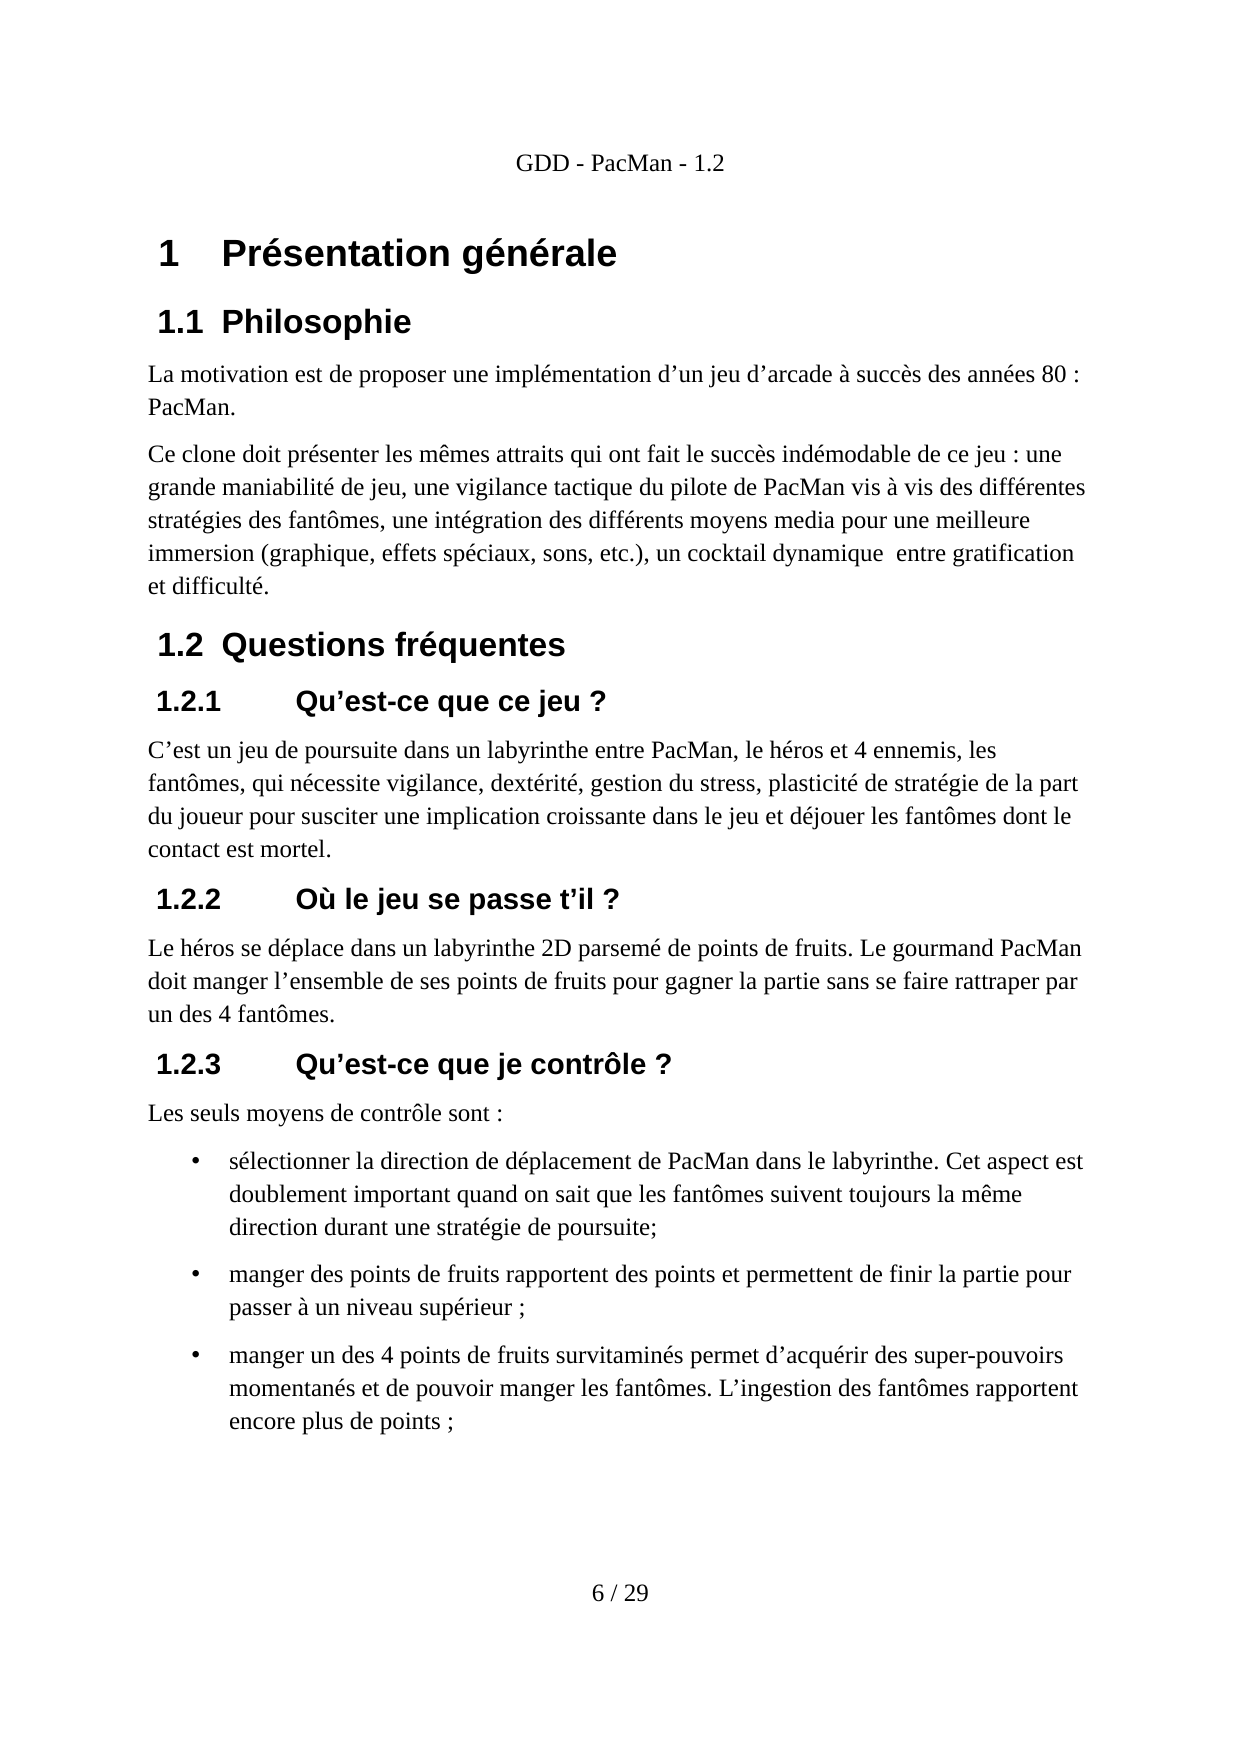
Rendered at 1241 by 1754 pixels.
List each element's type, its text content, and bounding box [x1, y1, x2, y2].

subtitle Philosophie [148, 302, 1093, 340]
text La motivation est de proposer une implémentation d’un jeu d’arcade à succès des années 80 : PacMan. [148, 359, 1093, 420]
subtitle Qu’est-ce que je contrôle ? [148, 1047, 1093, 1081]
subtitle Qu’est-ce que ce jeu ? [148, 684, 1093, 718]
list manger un des 4 points de fruits survitaminés permet d’acquérir des super-pouvoirs momentanés et de pouvoir manger les fantômes. L’ingestion des fantômes rapportent encore plus de points ; [191, 1340, 1093, 1435]
list manger des points de fruits rapportent des points et permettent de finir la partie pour passer à un niveau supérieur ; [191, 1259, 1093, 1321]
text Le héros se déplace dans un labyrinthe 2D parsemé de points de fruits. Le gourmand PacMan doit manger l’ensemble de ses points de fruits pour gagner la partie sans se faire rattraper par un des 4 fantômes. [148, 933, 1093, 1028]
subtitle Présentation générale [148, 231, 1093, 274]
list sélectionner la direction de déplacement de PacMan dans le labyrinthe. Cet aspect est doublement important quand on sait que les fantômes suivent toujours la même direction durant une stratégie de poursuite; [191, 1146, 1093, 1241]
text C’est un jeu de poursuite dans un labyrinthe entre PacMan, le héros et 4 ennemis, les fantômes, qui nécessite vigilance, dextérité, gestion du stress, plasticité de stratégie de la part du joueur pour susciter une implication croissante dans le jeu et déjouer les fantômes dont le contact est mortel. [148, 735, 1093, 863]
text Les seuls moyens de contrôle sont : [148, 1098, 1093, 1127]
text Ce clone doit présenter les mêmes attraits qui ont fait le succès indémodable de ce jeu : une grande maniabilité de jeu, une vigilance tactique du pilote de PacMan vis à vis des différentes stratégies des fantômes, une intégration des différents moyens media pour une meilleure immersion (graphique, effets spéciaux, sons, etc.), un cocktail dynamique entre gratification et difficulté. [148, 439, 1093, 600]
subtitle Questions fréquentes [148, 625, 1093, 664]
subtitle Où le jeu se passe t’il ? [148, 882, 1093, 916]
